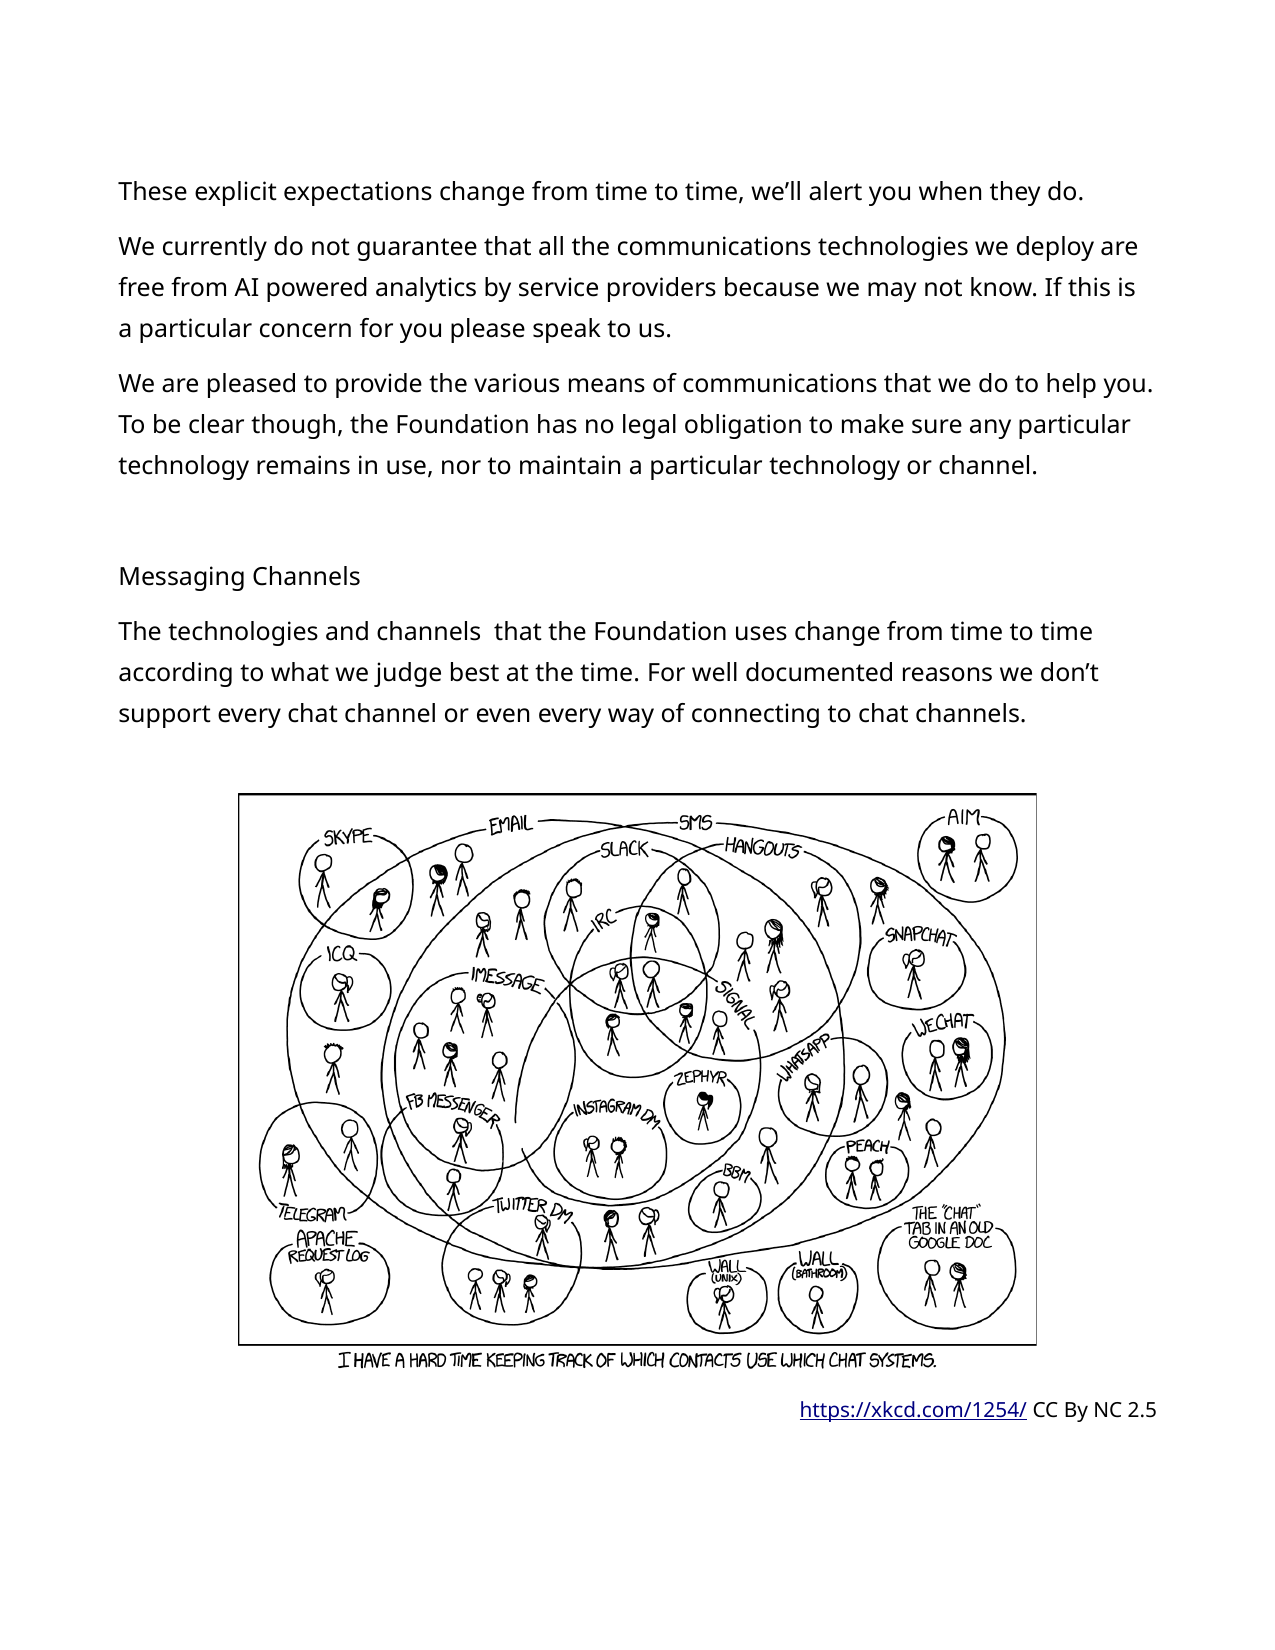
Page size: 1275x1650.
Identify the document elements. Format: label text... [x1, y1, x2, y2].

text Messaging Channels [118, 558, 1157, 593]
text The technologies and channels that the Foundation uses change from time to time according to what we judge best at the time. For well documented reasons we don’t support every chat channel or even every way of connecting to chat channels. [118, 614, 1157, 730]
text These explicit expectations change from time to time, we’ll alert you when they do. [118, 173, 1157, 208]
picture [239, 794, 1038, 1374]
text We currently do not guarantee that all the communications technologies we deploy are free from AI powered analytics by service providers because we may not know. If this is a particular concern for you please speak to us. [118, 229, 1157, 345]
text We are pleased to provide the various means of communications that we do to help you. To be clear though, the Foundation has no legal obligation to make sure any particular technology remains in use, nor to maintain a particular technology or channel. [118, 366, 1157, 482]
text https://xkcd.com/1254/ CC By NC 2.5 [118, 917, 1157, 1423]
